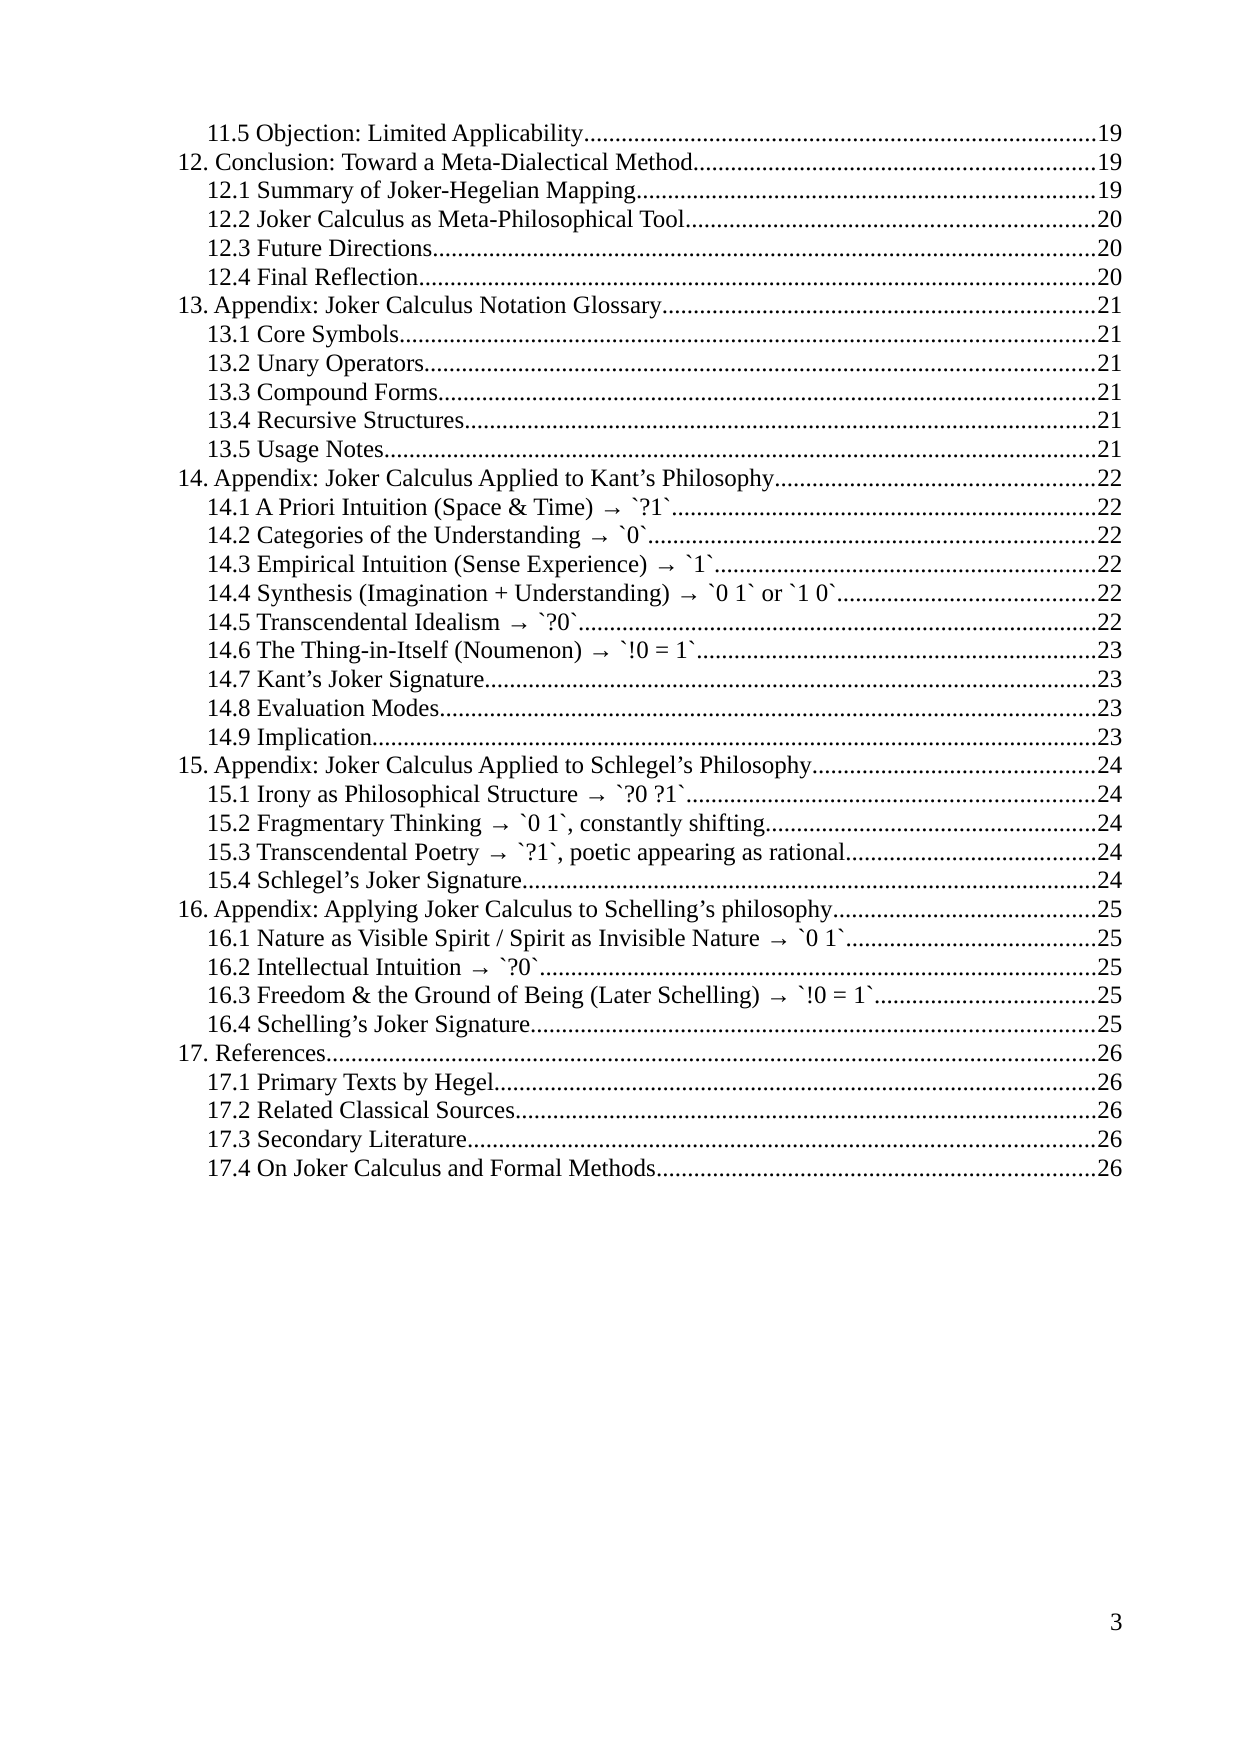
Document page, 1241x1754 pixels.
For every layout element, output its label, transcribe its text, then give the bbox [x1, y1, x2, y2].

text 14.1 A Priori Intuition (Space & Time) → `?1` 22 [207, 492, 1122, 521]
text 13.2 Unary Operators 21 [207, 348, 1122, 377]
text 15.3 Transcendental Poetry → `?1`, poetic appearing as rational 24 [207, 837, 1122, 866]
text 14.5 Transcendental Idealism → `?0` 22 [207, 607, 1122, 636]
text 14.9 Implication 23 [207, 722, 1122, 751]
text 12. Conclusion: Toward a Meta-Dialectical Method 19 [177, 147, 1122, 176]
text 12.1 Summary of Joker-Hegelian Mapping 19 [207, 176, 1122, 204]
text 16.2 Intellectual Intuition → `?0` 25 [207, 952, 1122, 981]
text 12.4 Final Reflection 20 [207, 262, 1122, 291]
text 14.2 Categories of the Understanding → `0` 22 [207, 521, 1122, 549]
text 17.2 Related Classical Sources 26 [207, 1096, 1122, 1124]
text 12.2 Joker Calculus as Meta-Philosophical Tool 20 [207, 204, 1122, 233]
text 17.3 Secondary Literature 26 [207, 1124, 1122, 1153]
text 17. References 26 [177, 1038, 1122, 1067]
text 17.1 Primary Texts by Hegel 26 [207, 1067, 1122, 1096]
text 15. Appendix: Joker Calculus Applied to Schlegel’s Philosophy 24 [177, 751, 1122, 779]
text 16.3 Freedom & the Ground of Being (Later Schelling) → `!0 = 1` 25 [207, 981, 1122, 1009]
text 13.1 Core Symbols 21 [207, 319, 1122, 348]
text 14. Appendix: Joker Calculus Applied to Kant’s Philosophy 22 [177, 463, 1122, 492]
text 13.5 Usage Notes 21 [207, 434, 1122, 463]
text 16.4 Schelling’s Joker Signature 25 [207, 1009, 1122, 1038]
text 12.3 Future Directions 20 [207, 233, 1122, 262]
text 14.8 Evaluation Modes 23 [207, 693, 1122, 722]
text 17.4 On Joker Calculus and Formal Methods 26 [207, 1153, 1122, 1182]
text 13.3 Compound Forms 21 [207, 377, 1122, 406]
text 13. Appendix: Joker Calculus Notation Glossary 21 [177, 291, 1122, 319]
text 14.7 Kant’s Joker Signature 23 [207, 664, 1122, 693]
text 15.4 Schlegel’s Joker Signature 24 [207, 866, 1122, 894]
text 14.4 Synthesis (Imagination + Understanding) → `0 1` or `1 0` 22 [207, 578, 1122, 607]
text 14.6 The Thing-in-Itself (Noumenon) → `!0 = 1` 23 [207, 636, 1122, 664]
text 14.3 Empirical Intuition (Sense Experience) → `1` 22 [207, 549, 1122, 578]
text 16.1 Nature as Visible Spirit / Spirit as Invisible Nature → `0 1` 25 [207, 923, 1122, 952]
text 15.1 Irony as Philosophical Structure → `?0 ?1` 24 [207, 779, 1122, 808]
text 11.5 Objection: Limited Applicability 19 [207, 118, 1122, 147]
text 13.4 Recursive Structures 21 [207, 406, 1122, 434]
text 15.2 Fragmentary Thinking → `0 1`, constantly shifting 24 [207, 808, 1122, 837]
text 16. Appendix: Applying Joker Calculus to Schelling’s philosophy 25 [177, 894, 1122, 923]
